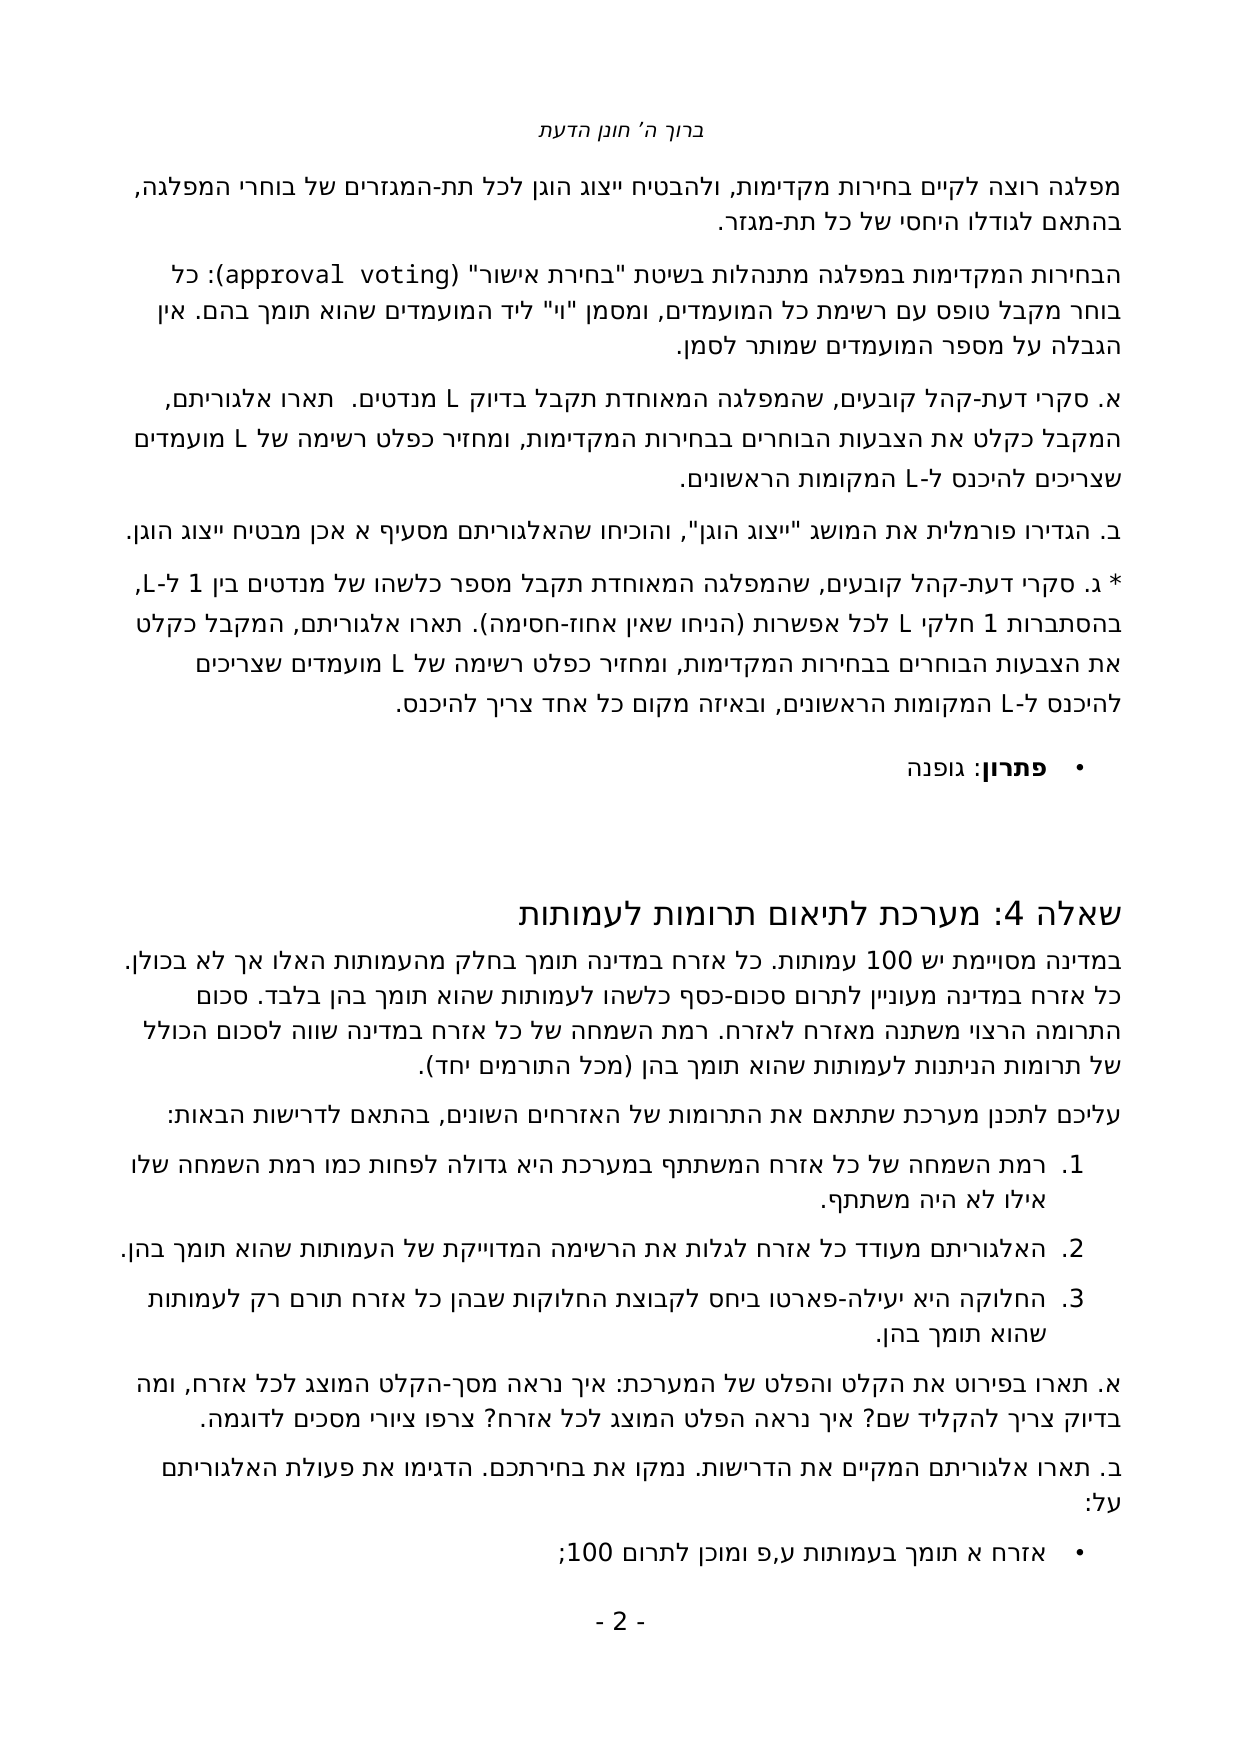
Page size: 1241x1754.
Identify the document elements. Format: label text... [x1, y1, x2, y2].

text הבחירות המקדימות במפלגה מתנהלות בשיטת "בחירת אישור" (approval voting): כל בוחר מקבל טופס עם רשימת כל המועמדים, ומסמן "וי" ליד המועמדים שהוא תומך בהם. אין הגבלה על מספר המועמדים שמותר לסמן. [118, 256, 1122, 361]
text במדינה מסויימת יש 100 עמותות. כל אזרח במדינה תומך בחלק מהעמותות האלו אך לא בכולן. כל אזרח במדינה מעוניין לתרום סכום-כסף כלשהו לעמותות שהוא תומך בהן בלבד. סכום התרומה הרצוי משתנה מאזרח לאזרח. רמת השמחה של כל אזרח במדינה שווה לסכום הכולל של תרומות הניתנות לעמותות שהוא תומך בהן (מכל התורמים יחד). [118, 946, 1122, 1080]
text עליכם לתכנן מערכת שתתאם את התרומות של האזרחים השונים, בהתאם לדרישות הבאות: [118, 1101, 1122, 1130]
subtitle שאלה 4: מערכת לתיאום תרומות לעמותות [118, 894, 1122, 933]
list אזרח א תומך בעמותות ע,פ ומוכן לתרום 100; [118, 1538, 1084, 1567]
text א. תארו בפירוט את הקלט והפלט של המערכת: איך נראה מסך-הקלט המוצג לכל אזרח, ומה בדיוק צריך להקליד שם? איך נראה הפלט המוצג לכל אזרח? צרפו ציורי מסכים לדוגמה. [118, 1369, 1122, 1433]
list פתרון: גופנה [118, 753, 1084, 782]
text ב. תארו אלגוריתם המקיים את הדרישות. נמקו את בחירתכם. הדגימו את פעולת האלגוריתם על: [118, 1453, 1122, 1518]
list החלוקה היא יעילה-פארטו ביחס לקבוצת החלוקות שבהן כל אזרח תורם רק לעמותות שהוא תומך בהן. [118, 1284, 1084, 1348]
list רמת השמחה של כל אזרח המשתתף במערכת היא גדולה לפחות כמו רמת השמחה שלו אילו לא היה משתתף. [118, 1150, 1084, 1214]
text ב. הגדירו פורמלית את המושג "ייצוג הוגן", והוכיחו שהאלגוריתם מסעיף א אכן מבטיח ייצוג הוגן. [118, 516, 1122, 545]
text * ג. סקרי דעת-קהל קובעים, שהמפלגה המאוחדת תקבל מספר כלשהו של מנדטים בין 1 ל-L, בהסתברות 1 חלקי L לכל אפשרות (הניחו שאין אחוז-חסימה). תארו אלגוריתם, המקבל כקלט את הצבעות הבוחרים בבחירות המקדימות, ומחזיר כפלט רשימה של L מועמדים שצריכים להיכנס ל-L המקומות הראשונים, ובאיזה מקום כל אחד צריך להיכנס. [118, 566, 1122, 719]
list האלגוריתם מעודד כל אזרח לגלות את הרשימה המדוייקת של העמותות שהוא תומך בהן. [118, 1235, 1084, 1264]
text א. סקרי דעת-קהל קובעים, שהמפלגה המאוחדת תקבל בדיוק L מנדטים. תארו אלגוריתם, המקבל כקלט את הצבעות הבוחרים בבחירות המקדימות, ומחזיר כפלט רשימה של L מועמדים שצריכים להיכנס ל-L המקומות הראשונים. [118, 381, 1122, 495]
text מפלגה רוצה לקיים בחירות מקדימות, ולהבטיח ייצוג הוגן לכל תת-המגזרים של בוחרי המפלגה, בהתאם לגודלו היחסי של כל תת-מגזר. [118, 172, 1122, 236]
